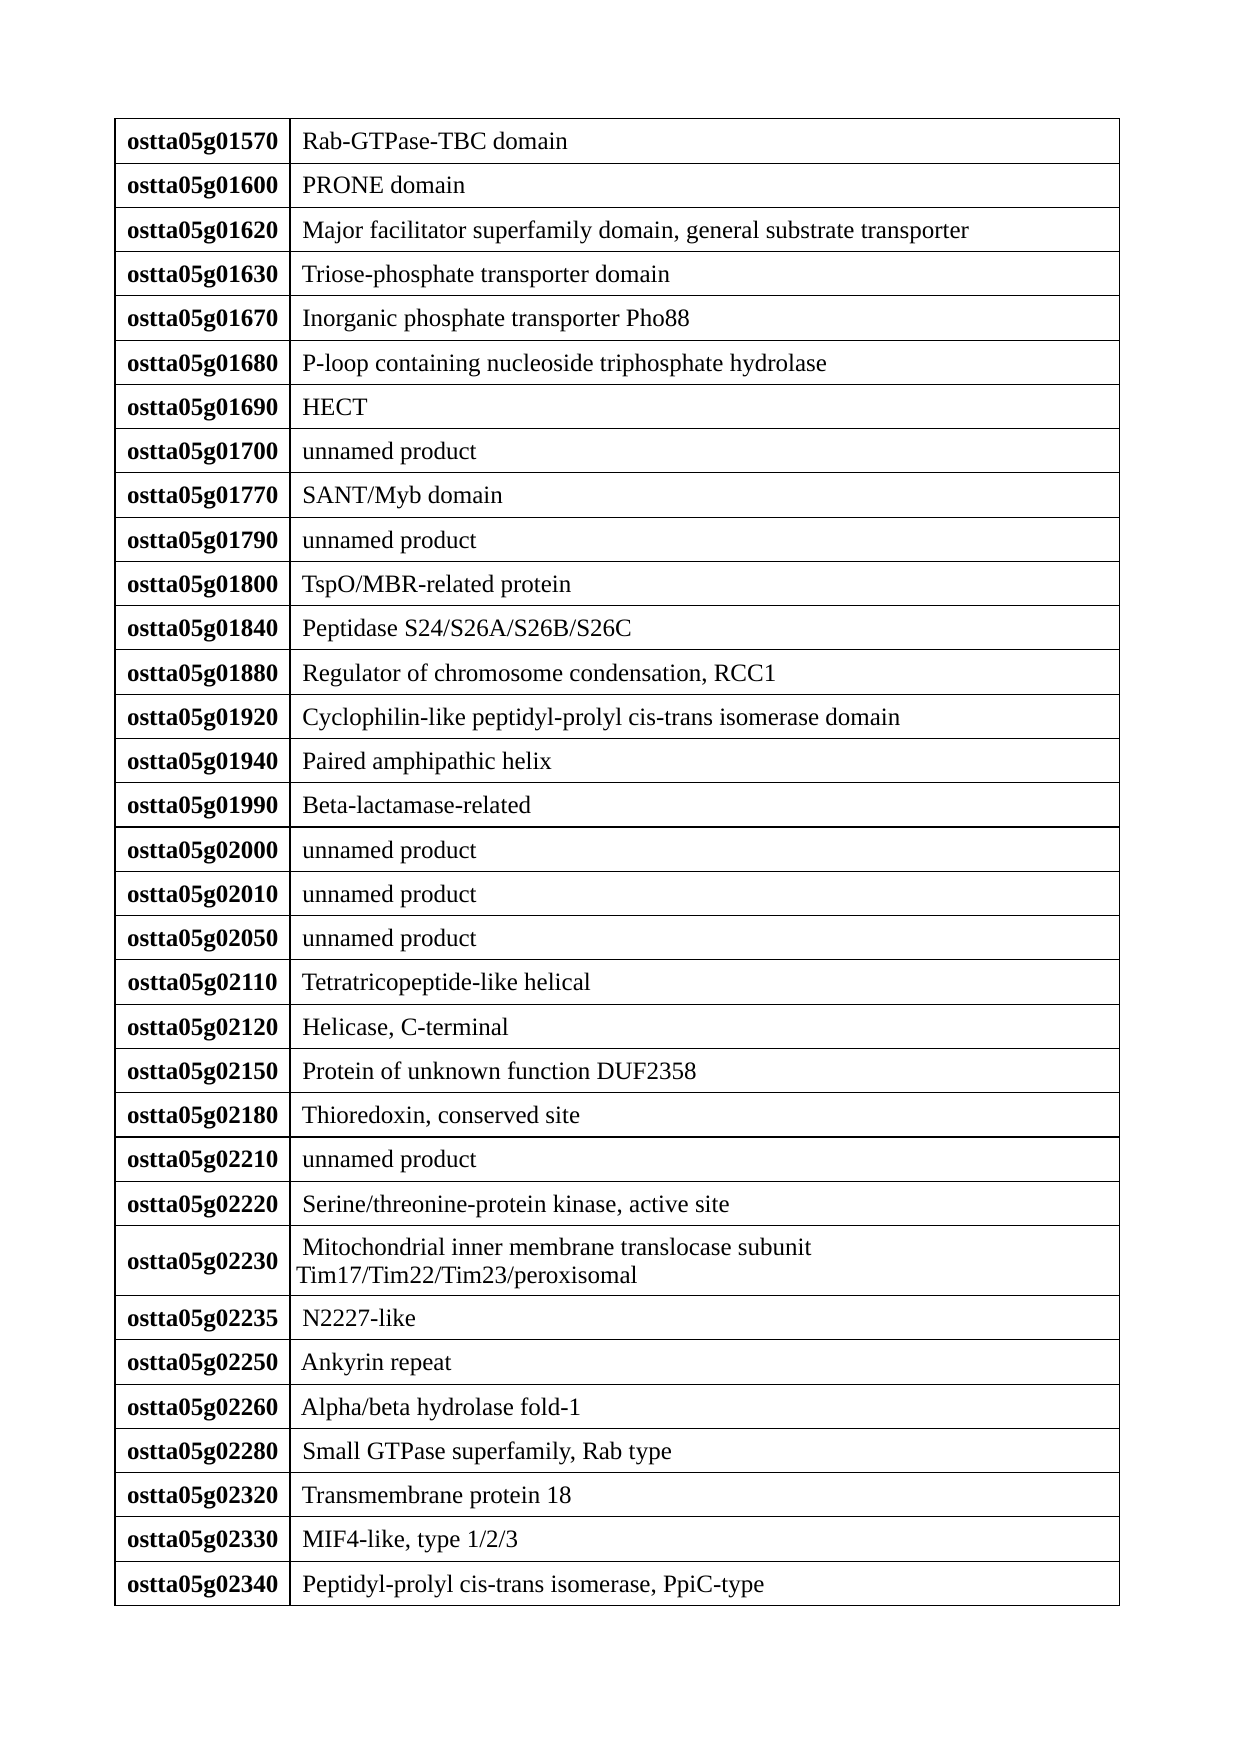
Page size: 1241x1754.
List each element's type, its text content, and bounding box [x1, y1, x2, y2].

table_cell ostta05g02210 [116, 1138, 289, 1181]
table_cell Small GTPase superfamily, Rab type [291, 1429, 1119, 1472]
table_cell ostta05g02220 [116, 1182, 289, 1225]
table_cell ostta05g01690 [116, 385, 289, 428]
table_cell ostta05g02330 [116, 1517, 289, 1561]
table_cell ostta05g01600 [116, 164, 289, 207]
table_cell unnamed product [291, 916, 1119, 959]
table_cell ostta05g01630 [116, 252, 289, 295]
table_cell ostta05g02230 [116, 1226, 289, 1295]
table_cell Serine/threonine-protein kinase, active site [291, 1182, 1119, 1225]
table_cell N2227-like [291, 1296, 1119, 1339]
table_cell ostta05g01800 [116, 562, 289, 605]
table_cell ostta05g02150 [116, 1049, 289, 1092]
table_cell PRONE domain [291, 164, 1119, 207]
table_cell ostta05g01920 [116, 695, 289, 738]
table_cell ostta05g02120 [116, 1005, 289, 1048]
table_cell ostta05g02340 [116, 1562, 289, 1605]
table_cell Paired amphipathic helix [291, 739, 1119, 782]
table_cell Transmembrane protein 18 [291, 1473, 1119, 1516]
table_cell Ankyrin repeat [291, 1340, 1119, 1383]
table_cell Mitochondrial inner membrane translocase subunit Tim17/Tim22/Tim23/peroxisomal [291, 1226, 1119, 1295]
table_cell Major facilitator superfamily domain, general substrate transporter [291, 208, 1119, 251]
table_cell Tetratricopeptide-like helical [291, 960, 1119, 1003]
table_cell Alpha/beta hydrolase fold-1 [291, 1385, 1119, 1428]
table_cell Rab-GTPase-TBC domain [291, 119, 1119, 162]
table_cell ostta05g02180 [116, 1093, 289, 1136]
table_cell unnamed product [291, 518, 1119, 561]
table_cell unnamed product [291, 429, 1119, 472]
table_cell ostta05g01670 [116, 296, 289, 339]
table_cell Cyclophilin-like peptidyl-prolyl cis-trans isomerase domain [291, 695, 1119, 738]
table_cell unnamed product [291, 872, 1119, 915]
table_cell ostta05g02050 [116, 916, 289, 959]
table_cell ostta05g02250 [116, 1340, 289, 1383]
table_cell ostta05g01790 [116, 518, 289, 561]
table_cell Inorganic phosphate transporter Pho88 [291, 296, 1119, 339]
table_cell ostta05g01840 [116, 606, 289, 649]
table_cell ostta05g02260 [116, 1385, 289, 1428]
table_cell ostta05g02280 [116, 1429, 289, 1472]
table_cell ostta05g01940 [116, 739, 289, 782]
table_cell Peptidyl-prolyl cis-trans isomerase, PpiC-type [291, 1562, 1119, 1605]
table_cell MIF4-like, type 1/2/3 [291, 1517, 1119, 1561]
table_cell ostta05g01990 [116, 783, 289, 826]
table_cell ostta05g01880 [116, 650, 289, 694]
table_cell ostta05g02235 [116, 1296, 289, 1339]
table_cell unnamed product [291, 1138, 1119, 1181]
table_cell HECT [291, 385, 1119, 428]
table_cell Thioredoxin, conserved site [291, 1093, 1119, 1136]
table_cell ostta05g02320 [116, 1473, 289, 1516]
table_cell Triose-phosphate transporter domain [291, 252, 1119, 295]
table_cell Regulator of chromosome condensation, RCC1 [291, 650, 1119, 694]
table_cell TspO/MBR-related protein [291, 562, 1119, 605]
table_cell ostta05g02000 [116, 828, 289, 871]
table_cell ostta05g01620 [116, 208, 289, 251]
table_cell Helicase, C-terminal [291, 1005, 1119, 1048]
table_cell SANT/Myb domain [291, 473, 1119, 517]
table_cell ostta05g02110 [116, 960, 289, 1003]
table_cell unnamed product [291, 828, 1119, 871]
table_cell Protein of unknown function DUF2358 [291, 1049, 1119, 1092]
table_cell ostta05g01700 [116, 429, 289, 472]
table_cell ostta05g01570 [116, 119, 289, 162]
table_cell Peptidase S24/S26A/S26B/S26C [291, 606, 1119, 649]
table_cell Beta-lactamase-related [291, 783, 1119, 826]
table_cell ostta05g02010 [116, 872, 289, 915]
table_cell ostta05g01680 [116, 341, 289, 384]
table_cell ostta05g01770 [116, 473, 289, 517]
table_cell P-loop containing nucleoside triphosphate hydrolase [291, 341, 1119, 384]
